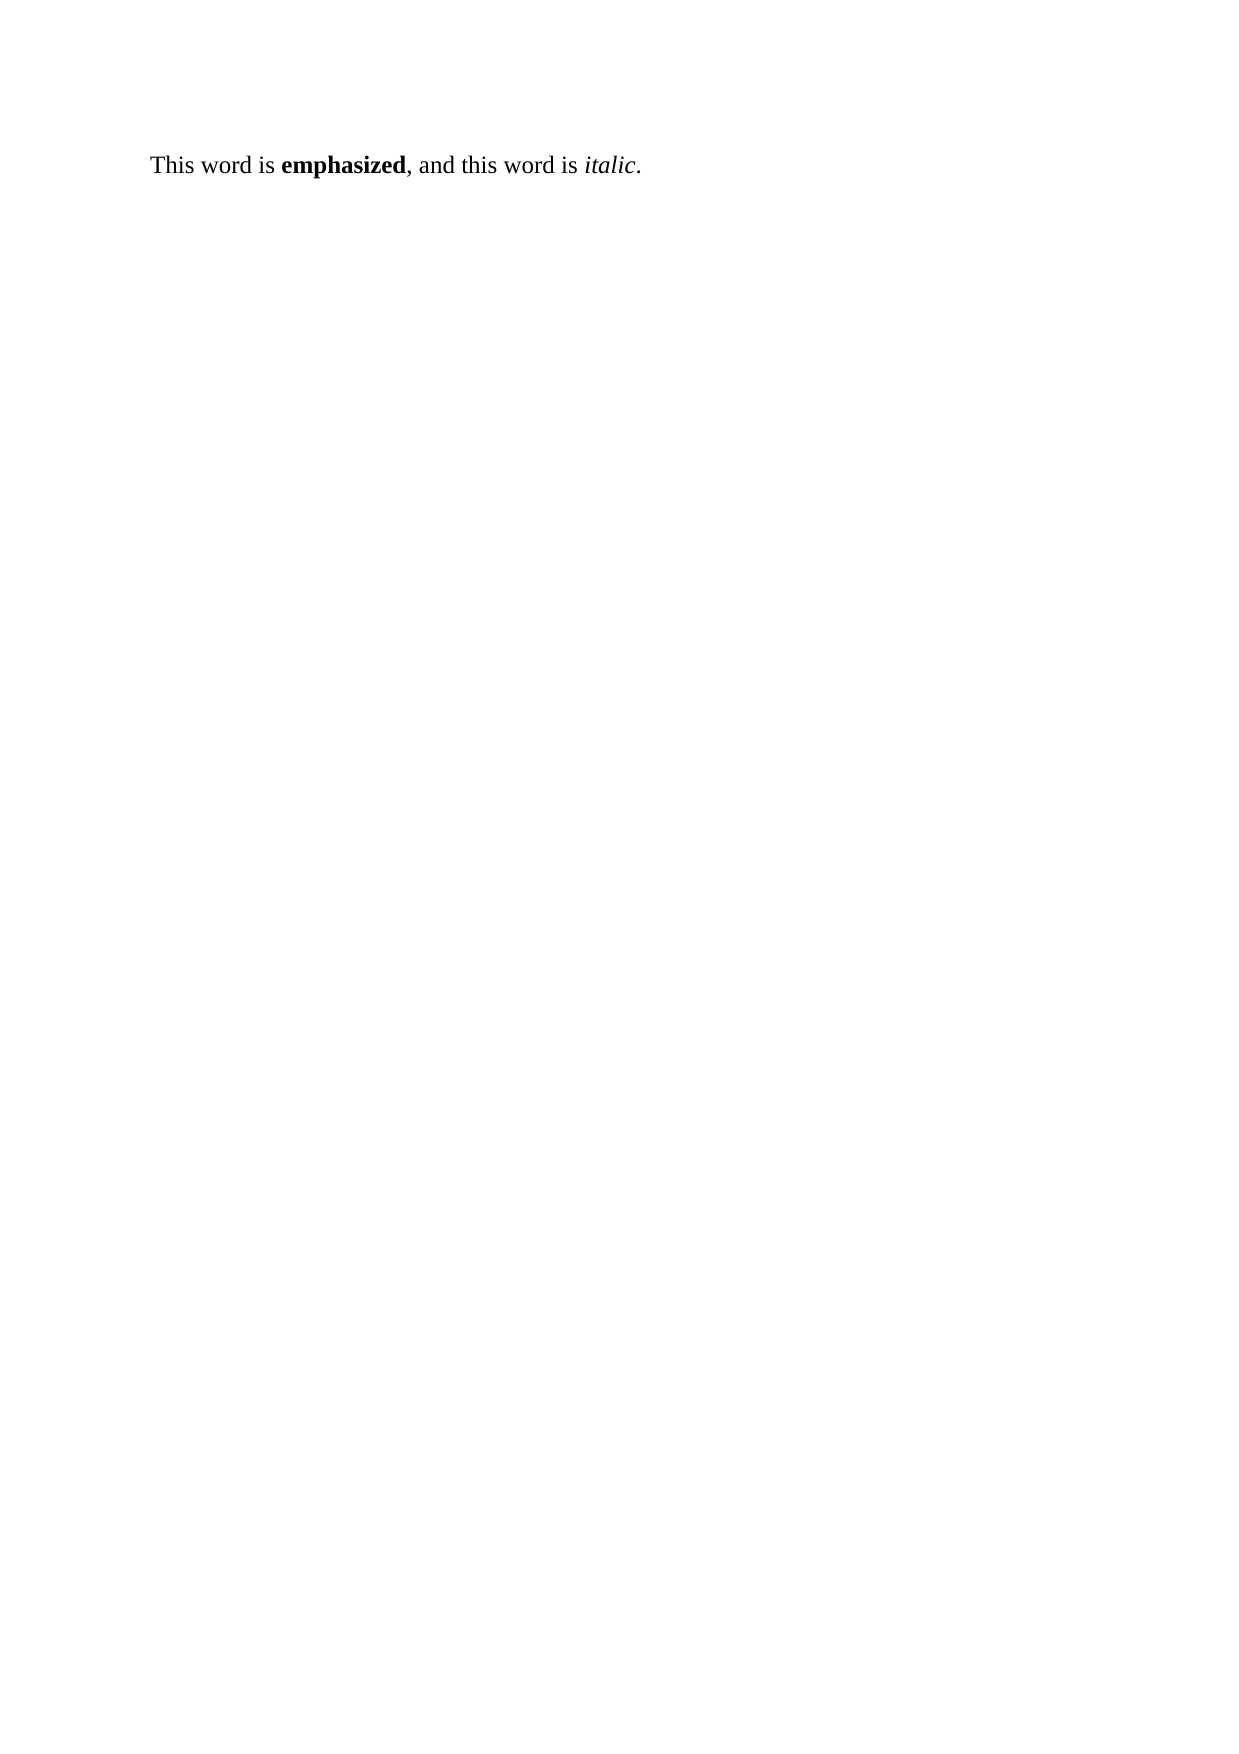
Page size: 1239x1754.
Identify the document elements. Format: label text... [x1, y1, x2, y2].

text This word is emphasized, and this word is italic. [150, 150, 1089, 179]
